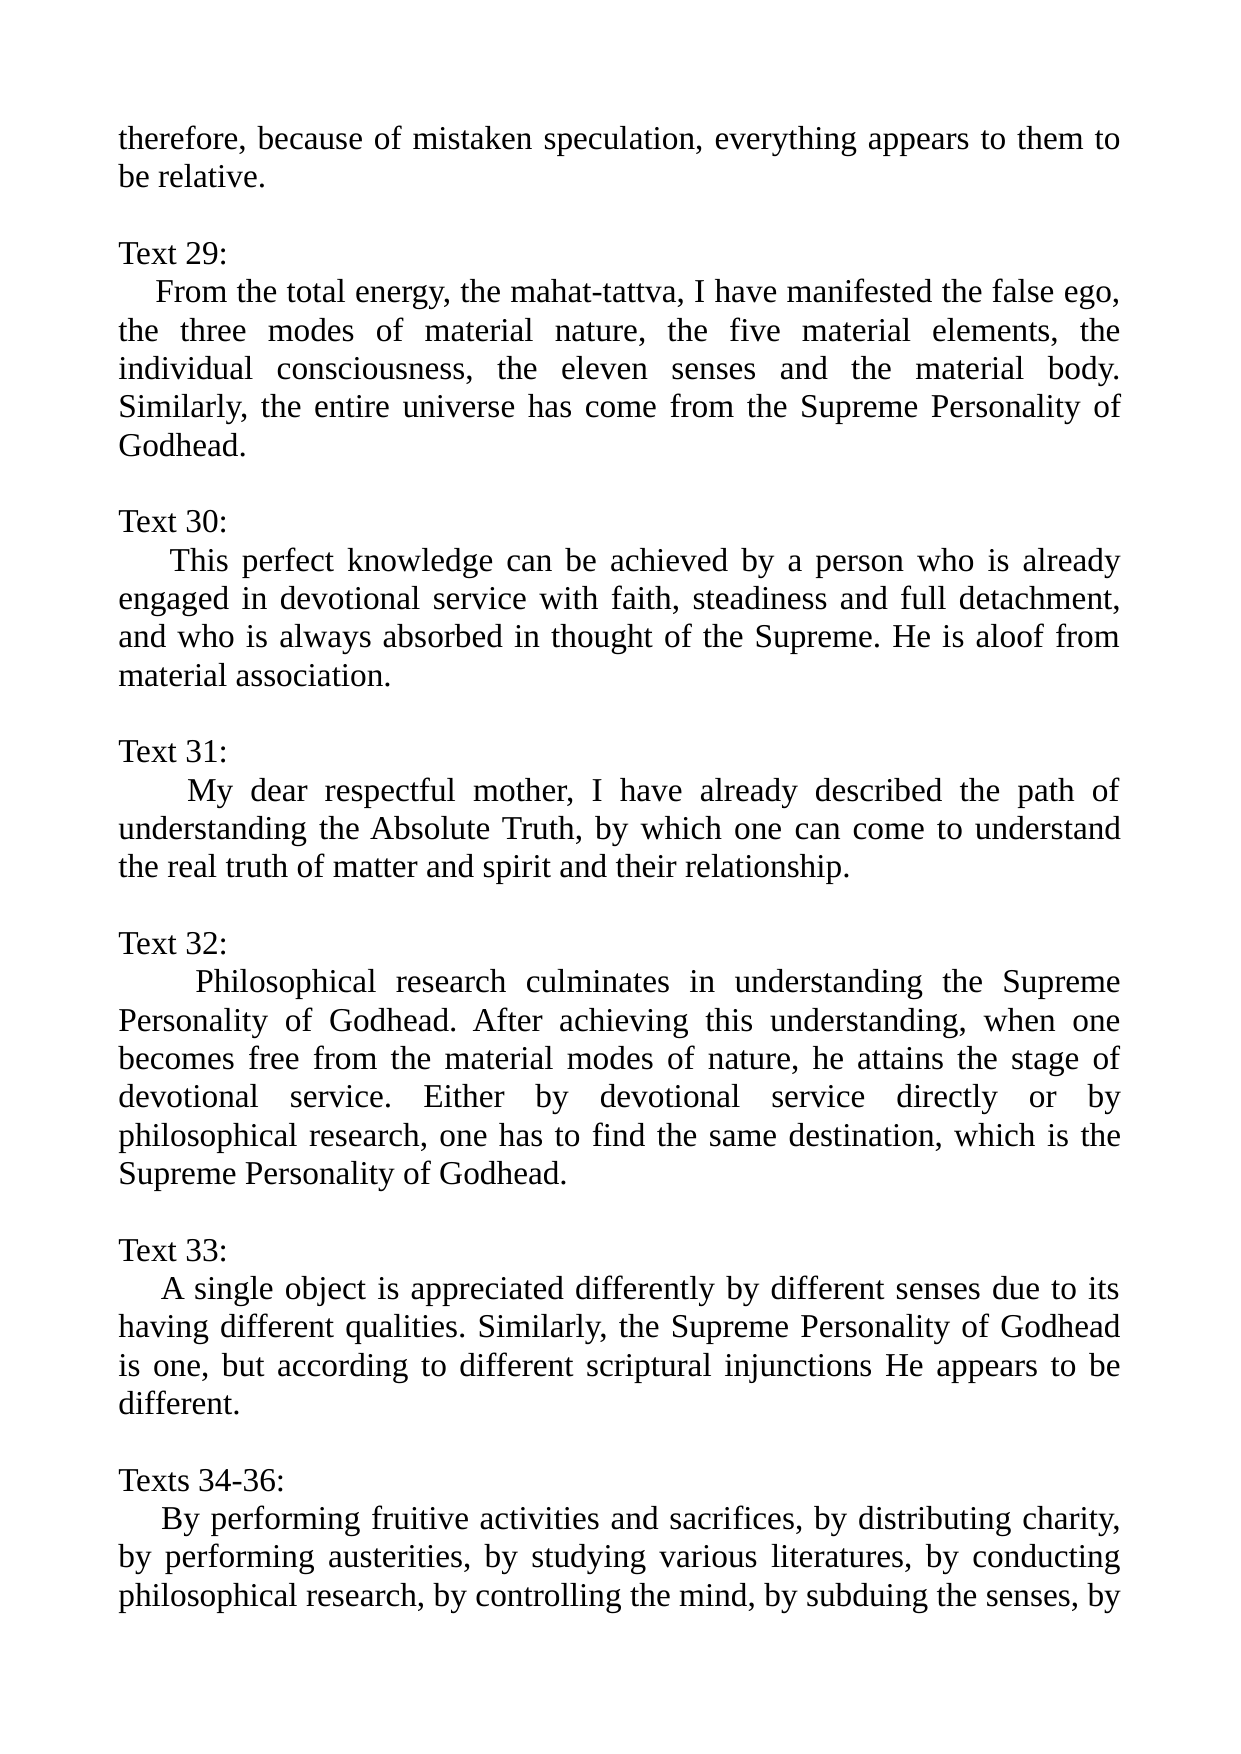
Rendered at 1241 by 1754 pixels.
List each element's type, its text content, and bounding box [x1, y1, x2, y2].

text My dear respectful mother, I have already described the path of understanding the Absolute Truth, by which one can come to understand the real truth of matter and spirit and their relationship. [118, 770, 1122, 885]
text This perfect knowledge can be achieved by a person who is already engaged in devotional service with faith, steadiness and full detachment, and who is always absorbed in thought of the Supreme. He is aloof from material association. [118, 540, 1122, 693]
text therefore, because of mistaken speculation, everything appears to them to be relative. [118, 118, 1122, 195]
text Texts 34-36: [118, 1460, 1122, 1498]
text By performing fruitive activities and sacrifices, by distributing charity, by performing austerities, by studying various literatures, by conducting philosophical research, by controlling the mind, by subduing the senses, by [118, 1498, 1122, 1613]
text From the total energy, the mahat-tattva, I have manifested the false ego, the three modes of material nature, the five material elements, the individual consciousness, the eleven senses and the material body. Similarly, the entire universe has come from the Supreme Personality of Godhead. [118, 271, 1122, 463]
text Text 31: [118, 731, 1122, 770]
text Text 30: [118, 501, 1122, 540]
text Text 32: [118, 923, 1122, 961]
text Text 29: [118, 233, 1122, 271]
text Philosophical research culminates in understanding the Supreme Personality of Godhead. After achieving this understanding, when one becomes free from the material modes of nature, he attains the stage of devotional service. Either by devotional service directly or by philosophical research, one has to find the same destination, which is the Supreme Personality of Godhead. [118, 961, 1122, 1191]
text Text 33: [118, 1230, 1122, 1268]
text A single object is appreciated differently by different senses due to its having different qualities. Similarly, the Supreme Personality of Godhead is one, but according to different scriptural injunctions He appears to be different. [118, 1268, 1122, 1421]
